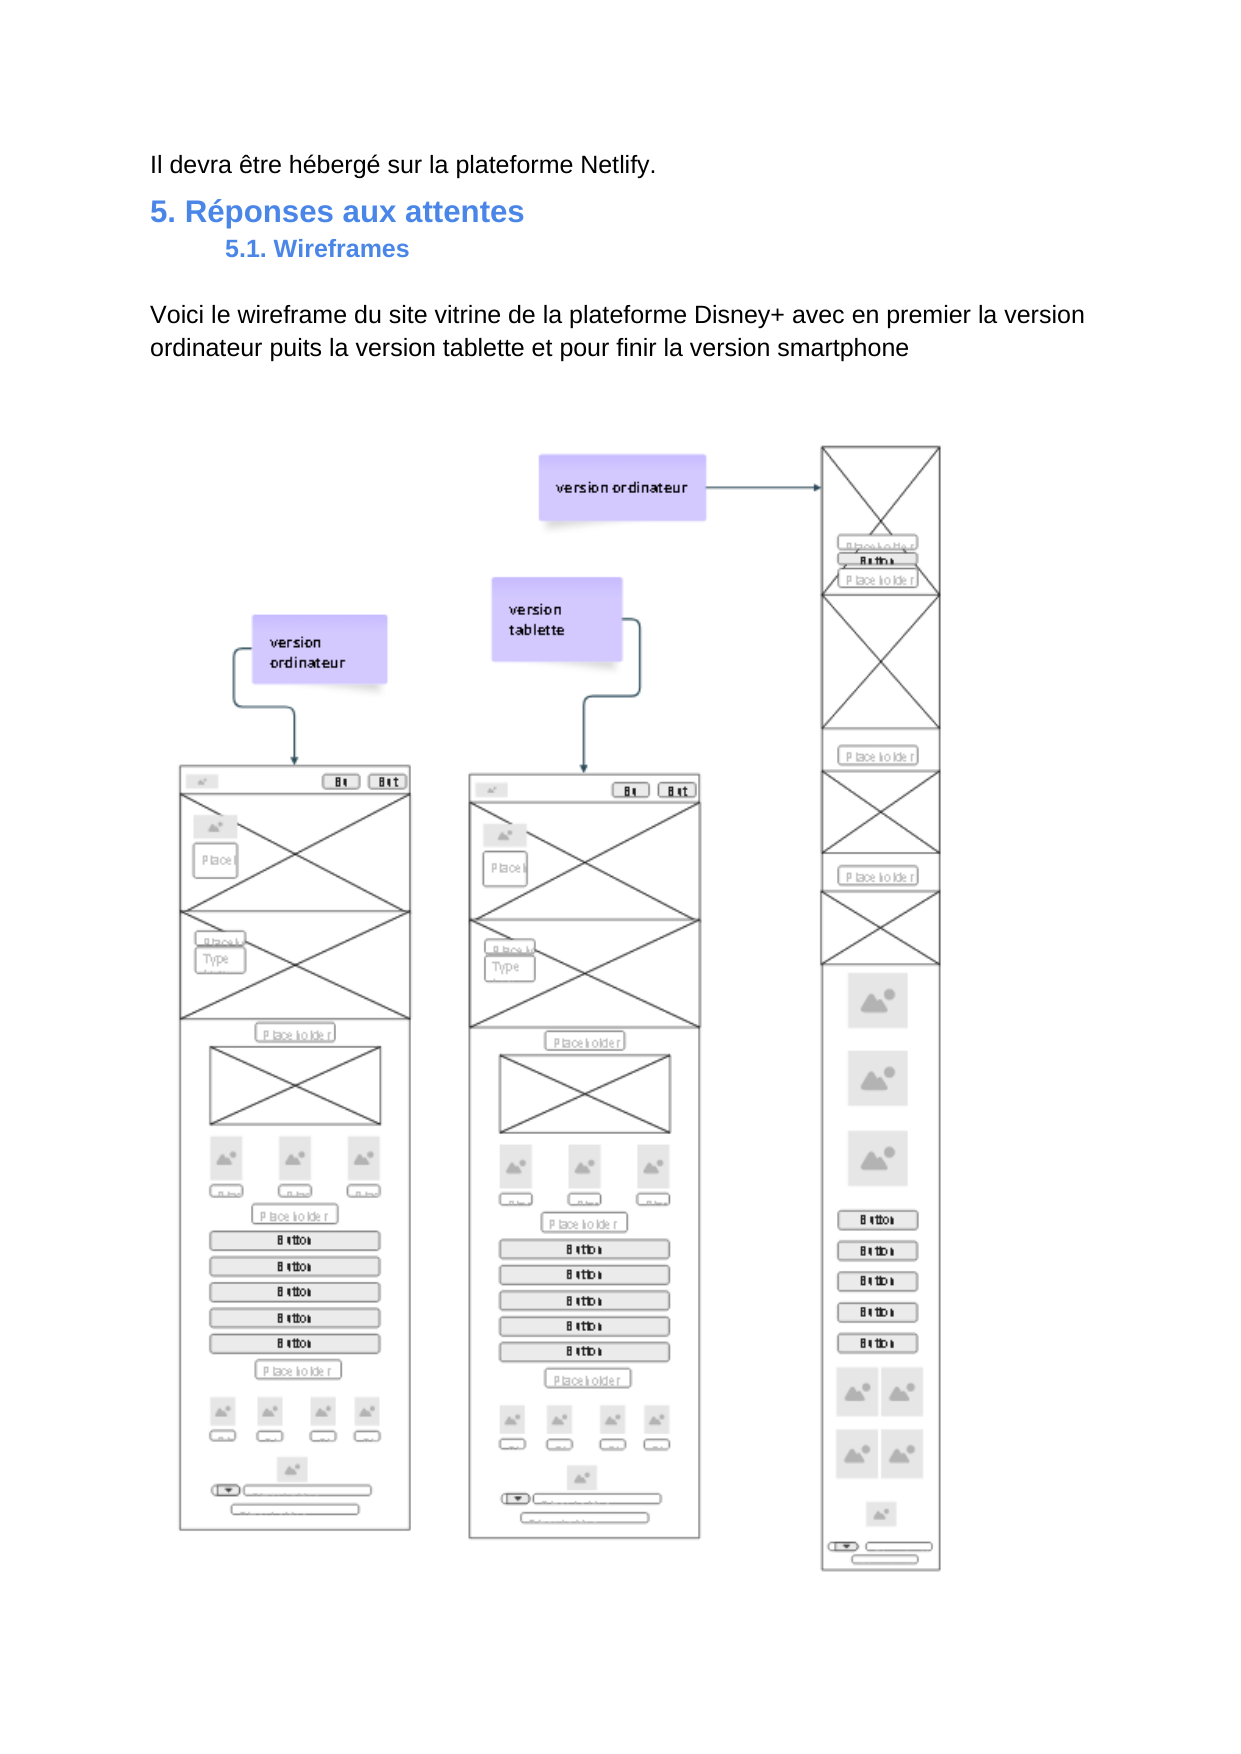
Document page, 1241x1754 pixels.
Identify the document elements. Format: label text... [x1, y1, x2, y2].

text Il devra être hébergé sur la plateforme Netlify. [150, 150, 1090, 179]
text 5.1. Wireframes [150, 234, 1090, 263]
picture [150, 432, 1008, 1592]
text 5. Réponses aux attentes [150, 193, 1090, 229]
text Voici le wireframe du site vitrine de la plateforme Disney+ avec en premier la version ordinateur puits la version tablette et pour finir la version smartphone [150, 300, 1090, 362]
